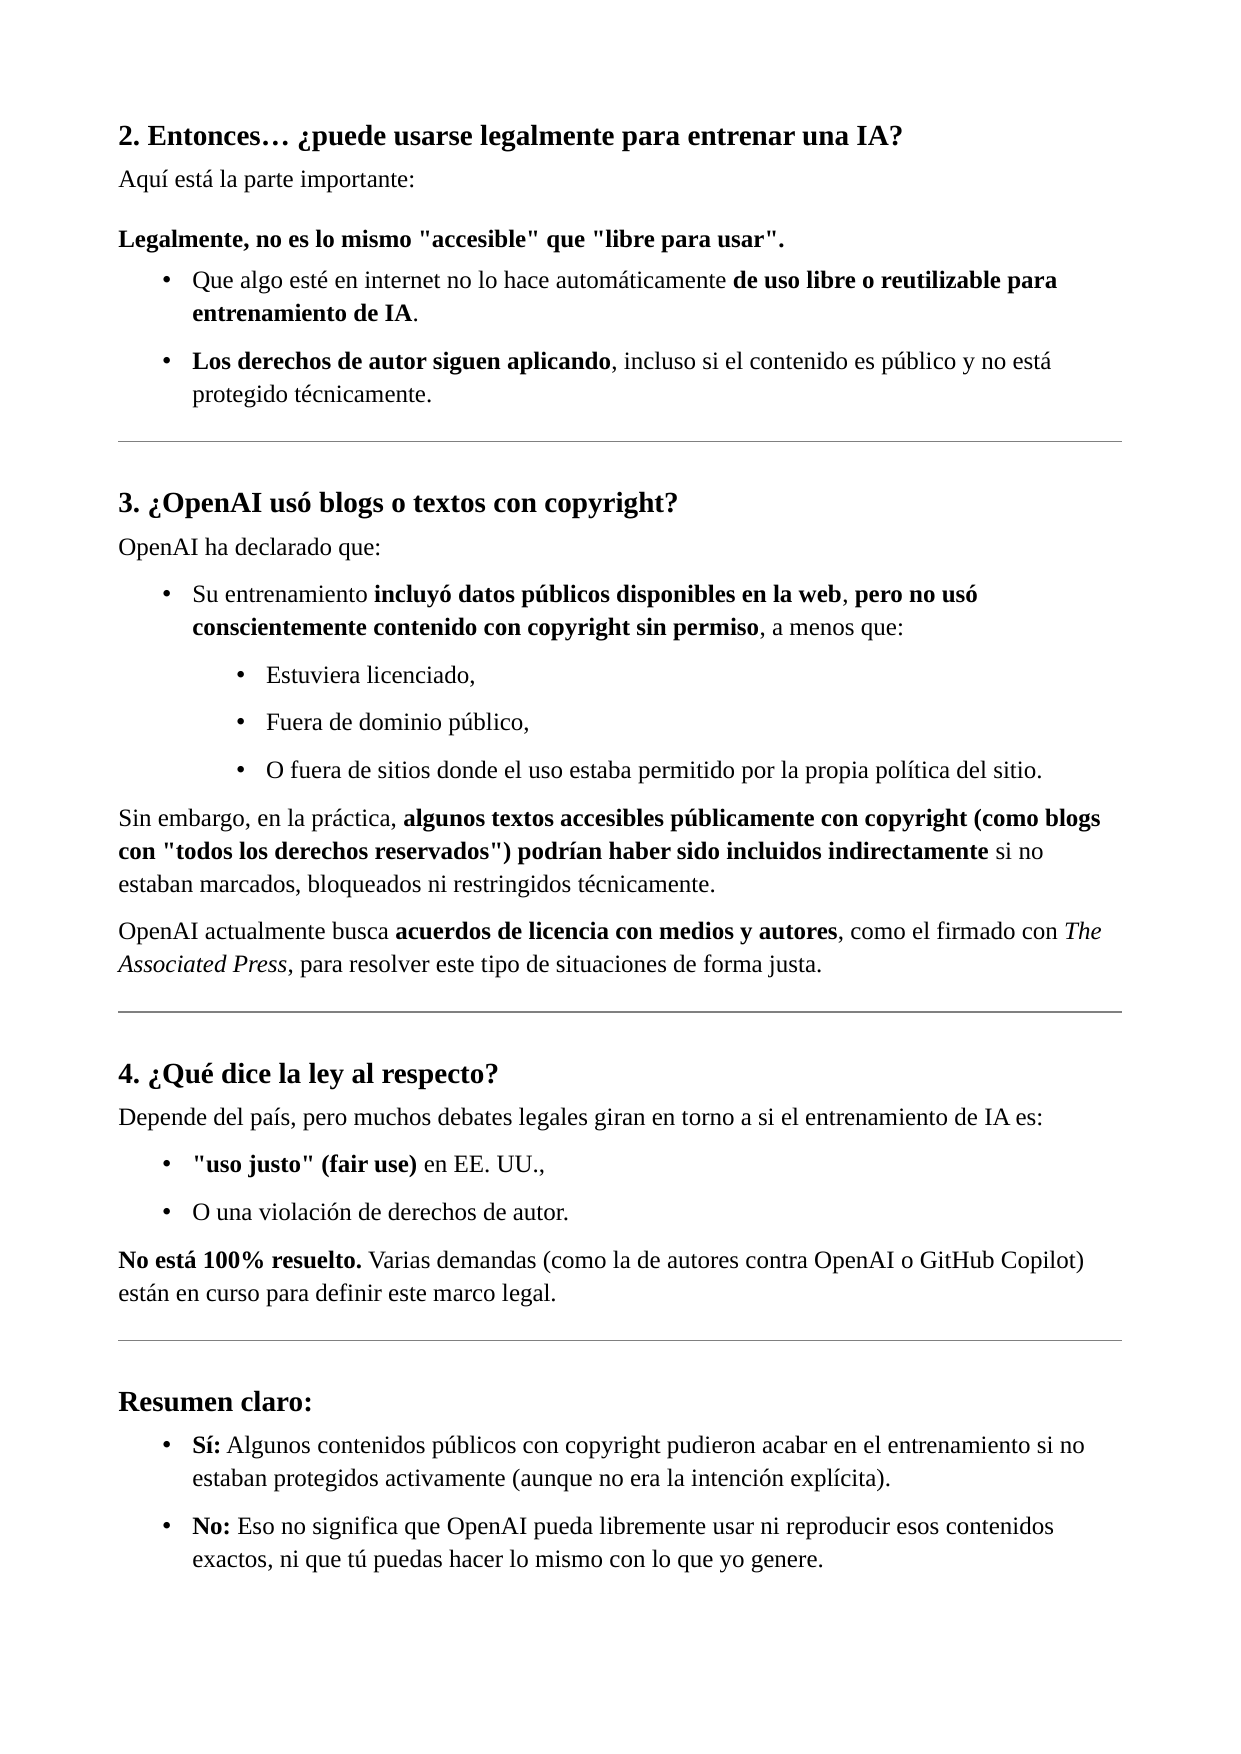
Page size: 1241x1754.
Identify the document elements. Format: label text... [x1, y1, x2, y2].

text Aquí está la parte importante: [118, 164, 1122, 193]
list Sí: Algunos contenidos públicos con copyright pudieron acabar en el entrenamiento si no estaban protegidos activamente (aunque no era la intención explícita). [162, 1430, 1122, 1492]
list Estuviera licenciado, [236, 660, 1122, 689]
list No: Eso no significa que OpenAI pueda libremente usar ni reproducir esos contenidos exactos, ni que tú puedas hacer lo mismo con lo que yo genere. [162, 1511, 1122, 1573]
list Fuera de dominio público, [236, 707, 1122, 736]
subtitle Resumen claro: [118, 1384, 1122, 1418]
list Los derechos de autor siguen aplicando, incluso si el contenido es público y no está protegido técnicamente. [162, 346, 1122, 408]
list O una violación de derechos de autor. [162, 1197, 1122, 1226]
text OpenAI actualmente busca acuerdos de licencia con medios y autores, como el firmado con The Associated Press, para resolver este tipo de situaciones de forma justa. [118, 916, 1122, 978]
subtitle 2. Entonces… ¿puede usarse legalmente para entrenar una IA? [118, 118, 1122, 152]
subtitle 3. ¿OpenAI usó blogs o textos con copyright? [118, 486, 1122, 519]
list "uso justo" (fair use) en EE. UU., [162, 1149, 1122, 1178]
subtitle 4. ¿Qué dice la ley al respecto? [118, 1056, 1122, 1089]
list Que algo esté en internet no lo hace automáticamente de uso libre o reutilizable para entrenamiento de IA. [162, 266, 1122, 327]
list Su entrenamiento incluyó datos públicos disponibles en la web, pero no usó conscientemente contenido con copyright sin permiso, a menos que: [162, 579, 1122, 641]
text Depende del país, pero muchos debates legales giran en torno a si el entrenamiento de IA es: [118, 1102, 1122, 1131]
text No está 100% resuelto. Varias demandas (como la de autores contra OpenAI o GitHub Copilot) están en curso para definir este marco legal. [118, 1245, 1122, 1306]
text OpenAI ha declarado que: [118, 532, 1122, 560]
subtitle Legalmente, no es lo mismo "accesible" que "libre para usar". [118, 224, 1122, 253]
text Sin embargo, en la práctica, algunos textos accesibles públicamente con copyright (como blogs con "todos los derechos reservados") podrían haber sido incluidos indirectamente si no estaban marcados, bloqueados ni restringidos técnicamente. [118, 803, 1122, 897]
list O fuera de sitios donde el uso estaba permitido por la propia política del sitio. [236, 755, 1122, 784]
